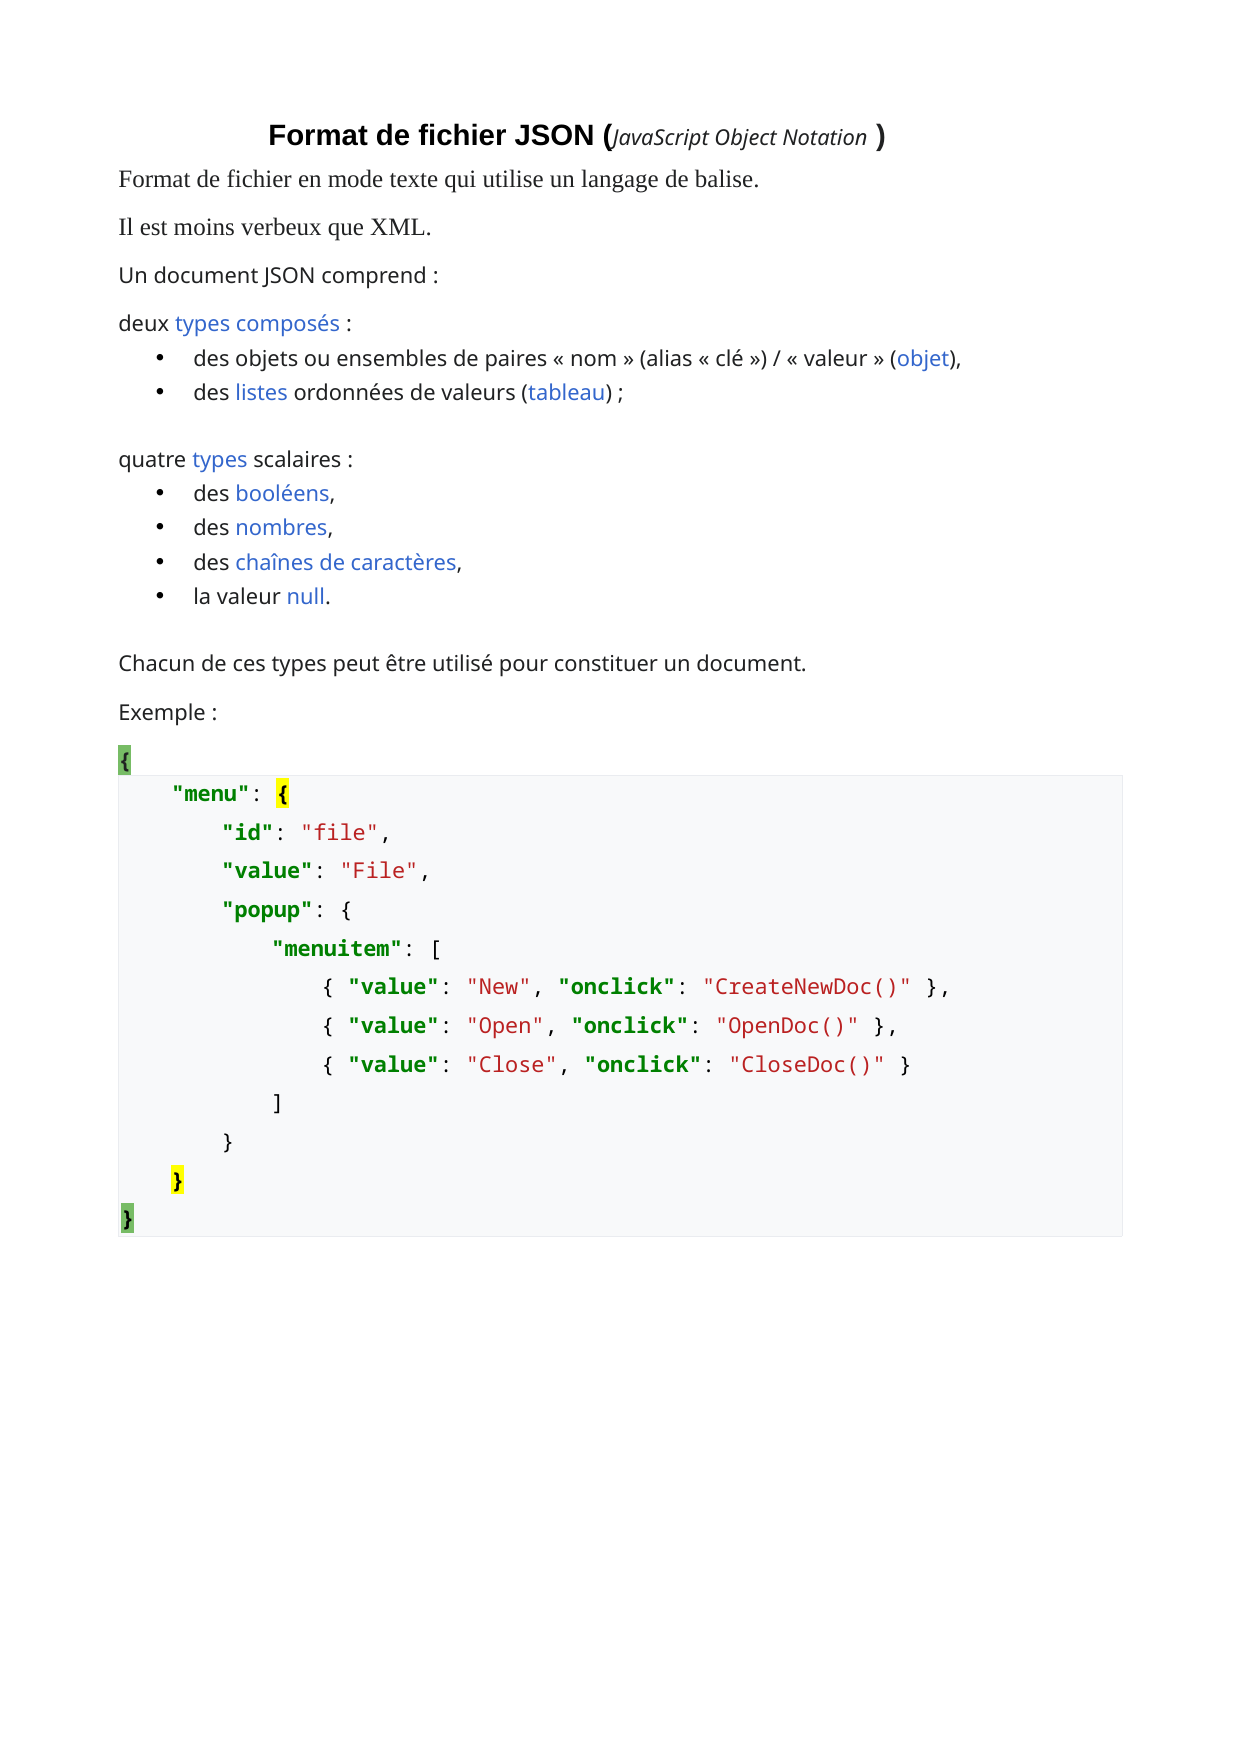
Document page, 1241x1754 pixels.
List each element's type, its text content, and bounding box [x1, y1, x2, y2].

text Un document JSON comprend : [118, 260, 1122, 289]
text "popup": { [119, 891, 1122, 924]
subtitle Format de fichier JSON (JavaScript Object Notation ) [231, 118, 1122, 152]
text { "value": "Open", "onclick": "OpenDoc()" }, [119, 1007, 1122, 1040]
text quatre types scalaires : [118, 444, 1122, 474]
list des booléens, [156, 478, 1122, 508]
text "id": "file", [119, 814, 1122, 847]
text Chacun de ces types peut être utilisé pour constituer un document. [118, 648, 1122, 678]
text Exemple : [118, 697, 1122, 726]
text { "value": "Close", "onclick": "CloseDoc()" } [119, 1046, 1122, 1078]
text "menuitem": [ [119, 930, 1122, 962]
list des nombres, [156, 512, 1122, 542]
text "menu": { [119, 776, 1122, 808]
text Il est moins verbeux que XML. [118, 212, 1122, 241]
text { "value": "New", "onclick": "CreateNewDoc()" }, [119, 968, 1122, 1001]
text ] [119, 1084, 1122, 1117]
list des chaînes de caractères, [156, 546, 1122, 576]
text } [119, 1162, 1122, 1194]
text } [119, 1200, 1122, 1236]
text } [119, 1123, 1122, 1156]
list la valeur null. [156, 581, 1122, 610]
text { [118, 745, 1122, 775]
text Format de fichier en mode texte qui utilise un langage de balise. [118, 164, 1122, 193]
text deux types composés : [118, 308, 1122, 338]
text "value": "File", [119, 852, 1122, 885]
list des listes ordonnées de valeurs (tableau) ; [156, 377, 1122, 407]
list des objets ou ensembles de paires « nom » (alias « clé ») / « valeur » (objet), [156, 343, 1122, 372]
